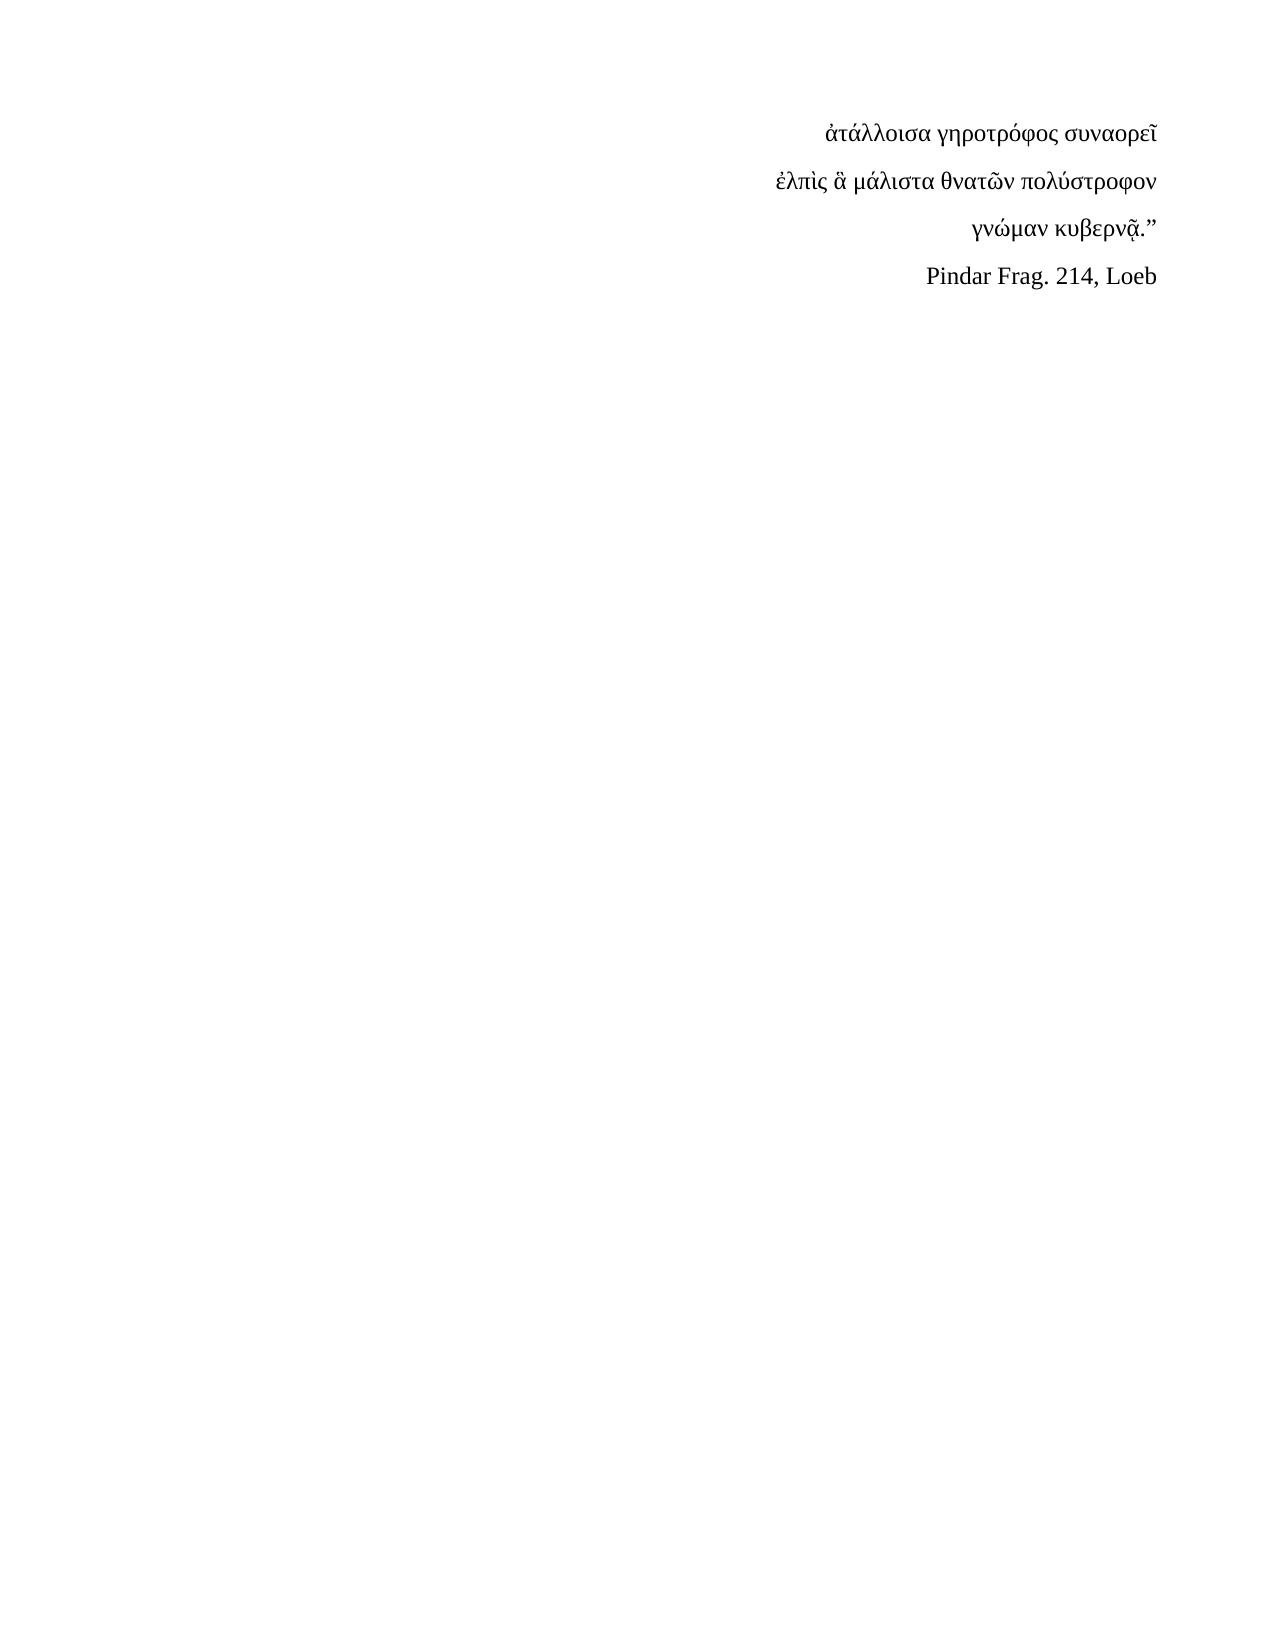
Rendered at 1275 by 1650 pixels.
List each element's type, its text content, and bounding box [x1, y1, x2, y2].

text ἐλπὶς ἃ μάλιστα θνατῶν πολύστροφον [118, 166, 1157, 194]
text Pindar Frag. 214, Loeb [118, 261, 1157, 290]
text ἀτάλλοισα γηροτρόφος συναορεῖ [118, 118, 1157, 147]
text γνώμαν κυβερνᾷ.” [118, 213, 1157, 242]
